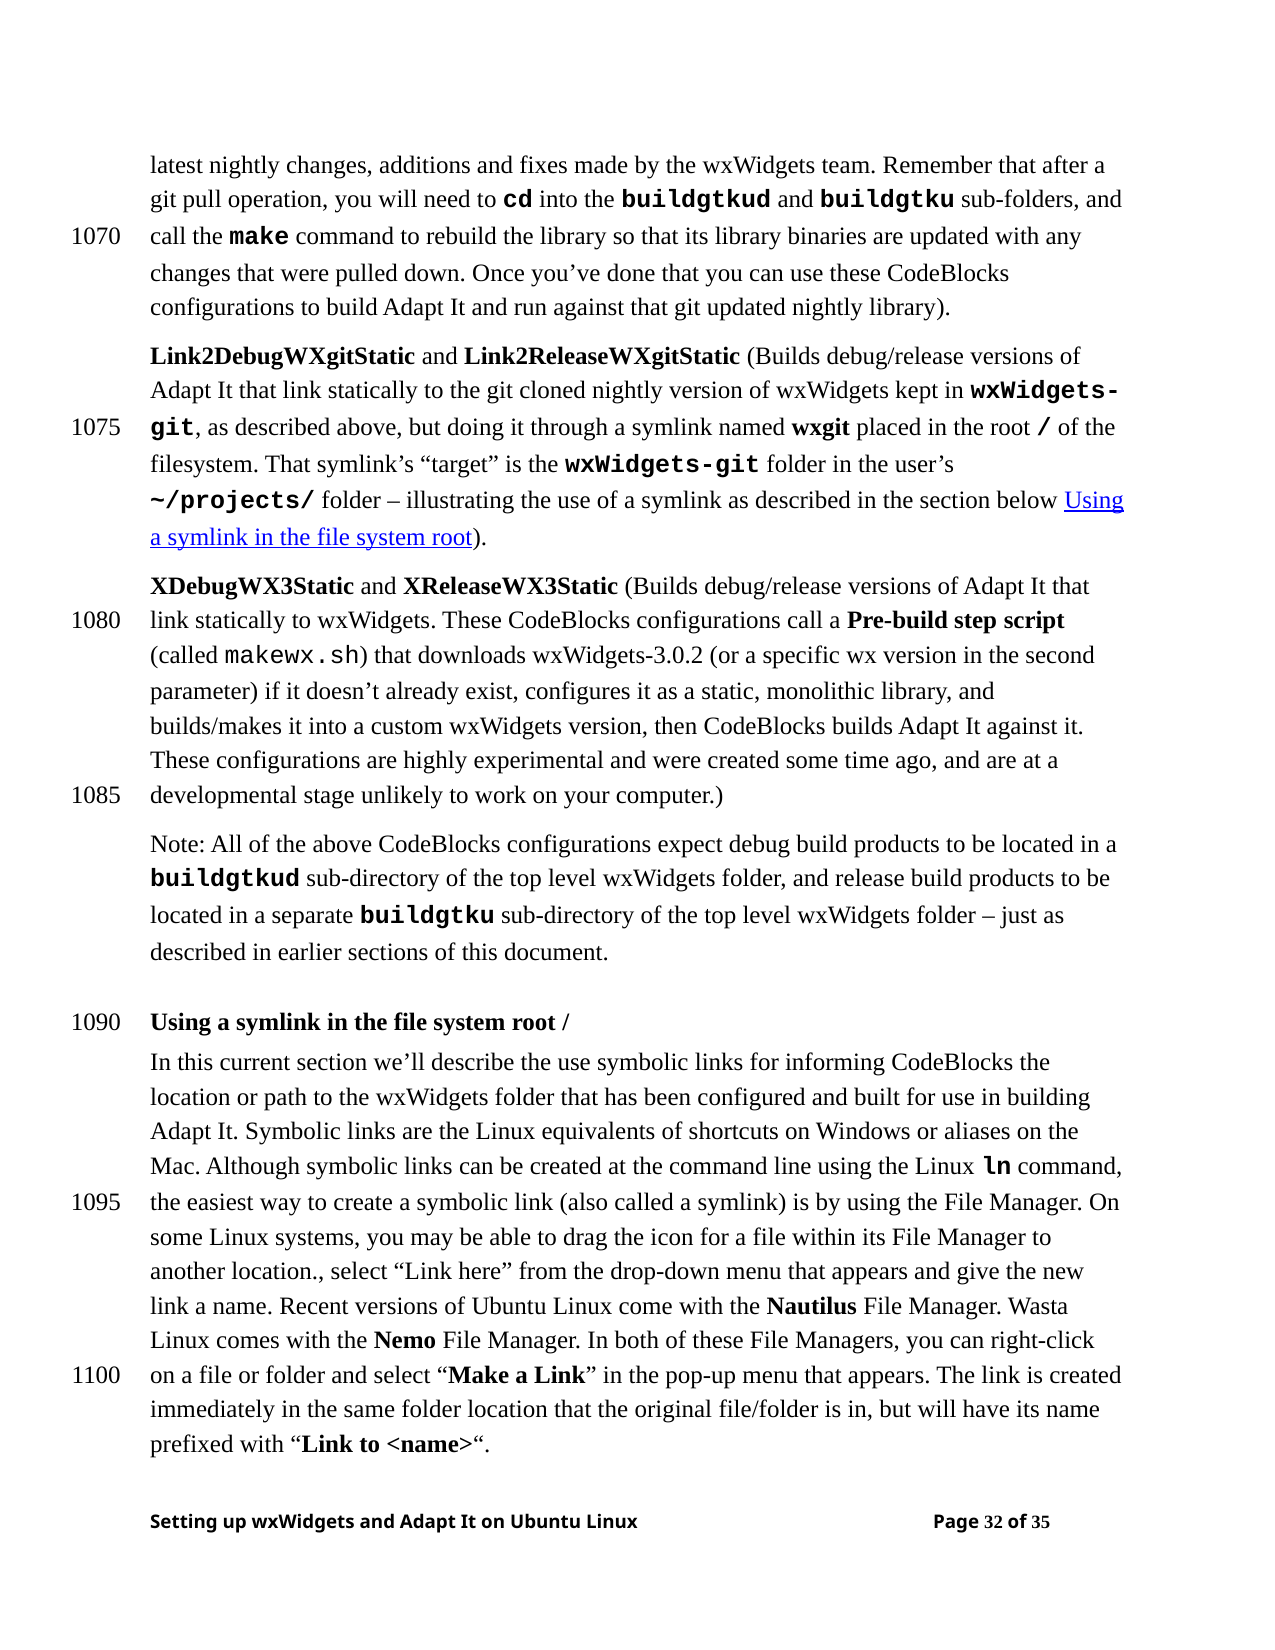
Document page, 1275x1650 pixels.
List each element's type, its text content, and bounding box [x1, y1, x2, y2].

text Note: All of the above CodeBlocks configurations expect debug build products to be located in a buildgtkud sub-directory of the top level wxWidgets folder, and release build products to be located in a separate buildgtku sub-directory of the top level wxWidgets folder – just as described in earlier sections of this document. [150, 829, 1125, 965]
text Link2DebugWXgitStatic and Link2ReleaseWXgitStatic (Builds debug/release versions of Adapt It that link statically to the git cloned nightly version of wxWidgets kept in wxWidgets-git, as described above, but doing it through a symlink named wxgit placed in the root / of the filesystem. That symlink’s “target” is the wxWidgets-git folder in the user’s ~/projects/ folder – illustrating the use of a symlink as described in the section below Using a symlink in the file system root). [150, 341, 1125, 551]
text XDebugWX3Static and XReleaseWX3Static (Builds debug/release versions of Adapt It that link statically to wxWidgets. These CodeBlocks configurations call a Pre-build step script (called makewx.sh) that downloads wxWidgets-3.0.2 (or a specific wx version in the second parameter) if it doesn’t already exist, configures it as a static, monolithic library, and builds/makes it into a custom wxWidgets version, then CodeBlocks builds Adapt It against it. These configurations are highly experimental and were created some time ago, and are at a developmental stage unlikely to work on your computer.) [150, 571, 1125, 809]
subtitle Using a symlink in the file system root / [150, 1007, 1125, 1035]
text latest nightly changes, additions and fixes made by the wxWidgets team. Remember that after a git pull operation, you will need to cd into the buildgtkud and buildgtku sub-folders, and call the make command to rebuild the library so that its library binaries are updated with any changes that were pulled down. Once you’ve done that you can use these CodeBlocks configurations to build Adapt It and run against that git updated nightly library). [150, 150, 1125, 321]
text In this current section we’ll describe the use symbolic links for informing CodeBlocks the location or path to the wxWidgets folder that has been configured and built for use in building Adapt It. Symbolic links are the Linux equivalents of shortcuts on Windows or aliases on the Mac. Although symbolic links can be created at the command line using the Linux ln command, the easiest way to create a symbolic link (also called a symlink) is by using the File Manager. On some Linux systems, you may be able to drag the icon for a file within its File Manager to another location., select “Link here” from the drop-down menu that appears and give the new link a name. Recent versions of Ubuntu Linux come with the Nautilus File Manager. Wasta Linux comes with the Nemo File Manager. In both of these File Managers, you can right-click on a file or folder and select “Make a Link” in the pop-up menu that appears. The link is created immediately in the same folder location that the original file/folder is in, but will have its name prefixed with “Link to <name>“. [150, 1047, 1125, 1457]
